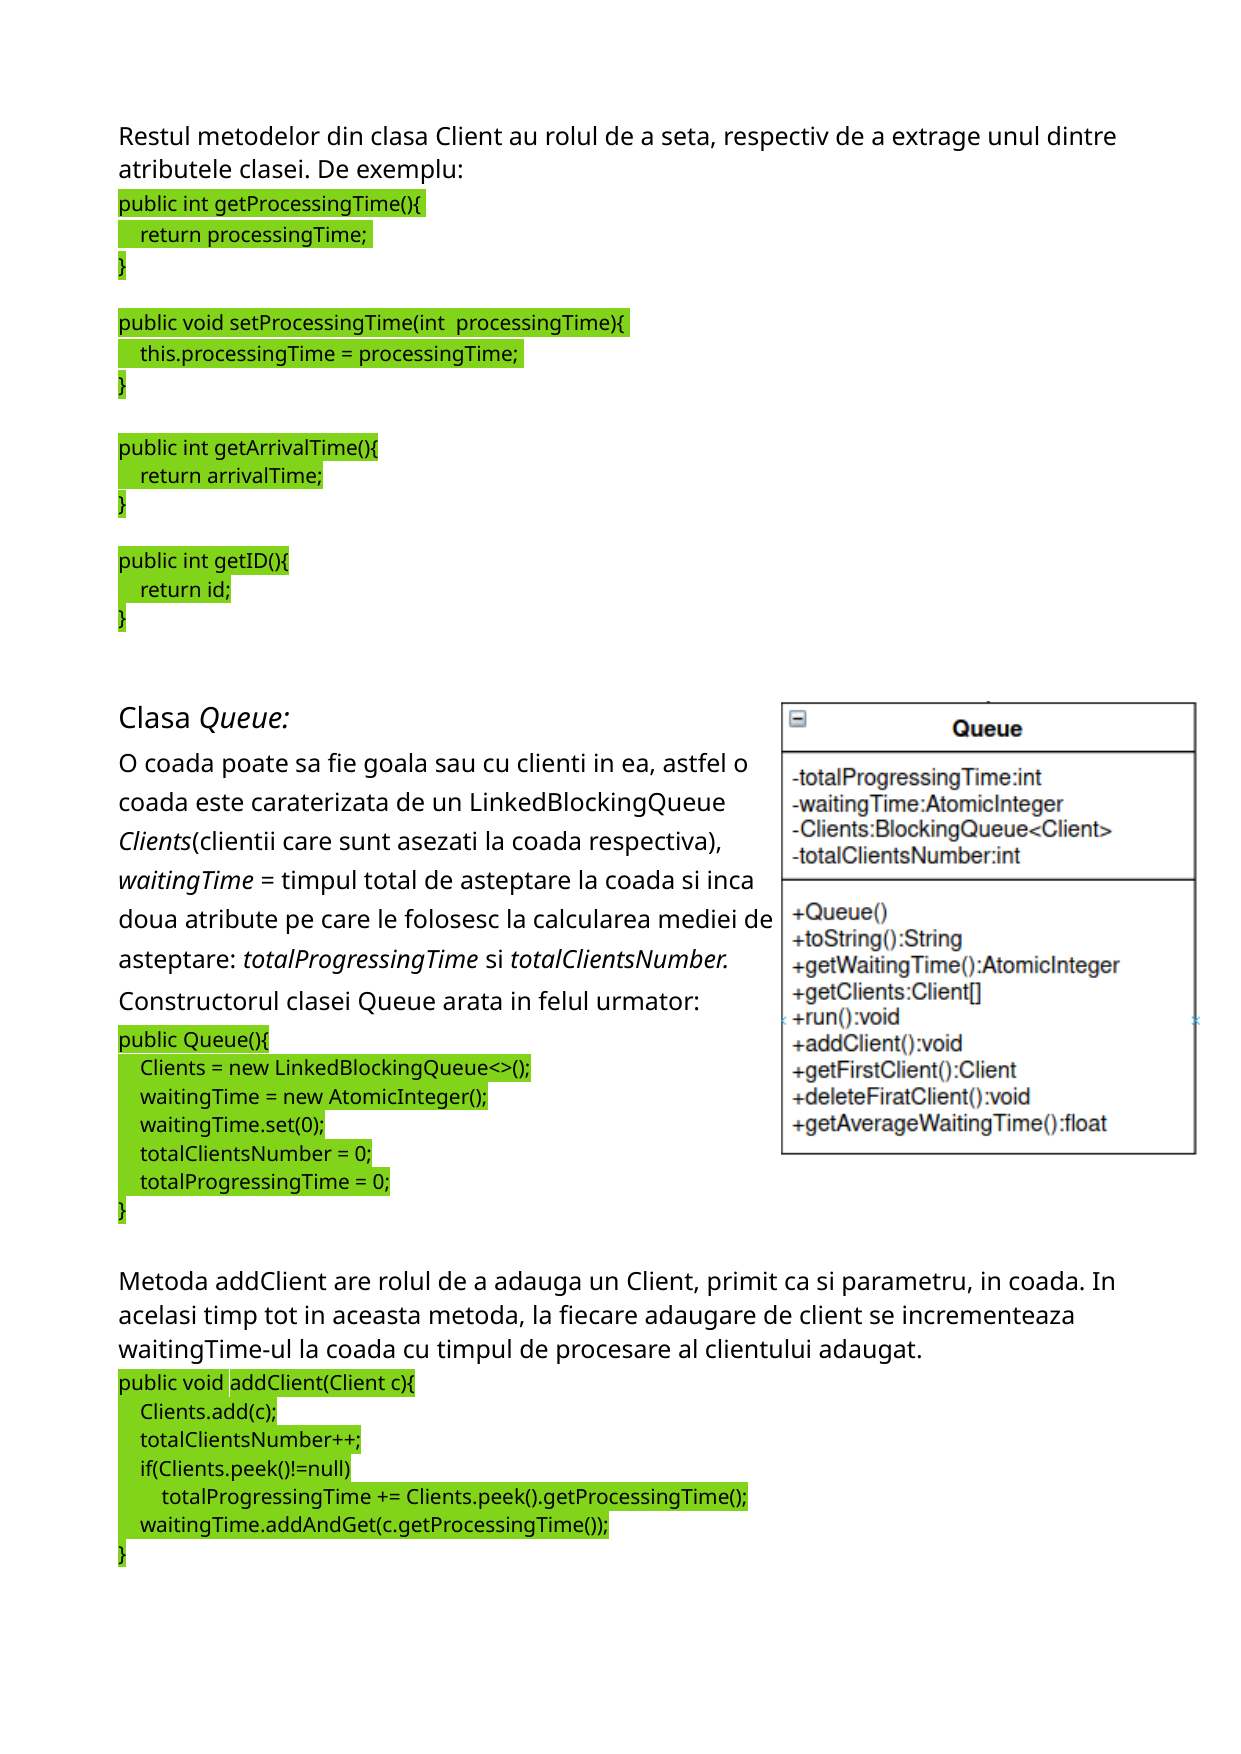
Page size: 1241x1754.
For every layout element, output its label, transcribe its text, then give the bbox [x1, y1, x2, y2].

text Metoda addClient are rolul de a adauga un Client, primit ca si parametru, in coada. In acelasi timp tot in aceasta metoda, la fiecare adaugare de client se incrementeaza waitingTime-ul la coada cu timpul de procesare al clientului adaugat. [118, 1263, 1122, 1366]
text Clasa Queue: [118, 697, 1122, 737]
text } [118, 370, 1122, 399]
text public void addClient(Client c){ Clients.add(c); totalClientsNumber++; if(Clients.peek()!=null) totalProgressingTime += Clients.peek().getProcessingTime(); waitingTime.addAndGet(c.getProcessingTime()); } [118, 1368, 1122, 1567]
text O coada poate sa fie goala sau cu clienti in ea, astfel o coada este caraterizata de un LinkedBlockingQueue Clients(clientii care sunt asezati la coada respectiva), waitingTime = timpul total de asteptare la coada si inca doua atribute pe care le folosesc la calcularea mediei de asteptare: totalProgressingTime si totalClientsNumber. [118, 745, 781, 975]
text } public void setProcessingTime(int processingTime){ [118, 251, 1122, 337]
text this.processingTime = processingTime; [118, 339, 1122, 368]
text public int getProcessingTime(){ [118, 189, 1122, 217]
text return processingTime; [118, 220, 1122, 248]
picture [781, 701, 1200, 1158]
text Constructorul clasei Queue arata in felul urmator: [118, 983, 781, 1017]
text public int getArrivalTime(){ return arrivalTime; } public int getID(){ return id; } [118, 433, 1122, 632]
text Restul metodelor din clasa Client au rolul de a seta, respectiv de a extrage unul dintre atributele clasei. De exemplu: [118, 118, 1122, 186]
text public Queue(){ Clients = new LinkedBlockingQueue<>(); waitingTime = new AtomicInteger(); waitingTime.set(0); totalClientsNumber = 0; totalProgressingTime = 0; } [118, 1025, 1122, 1224]
